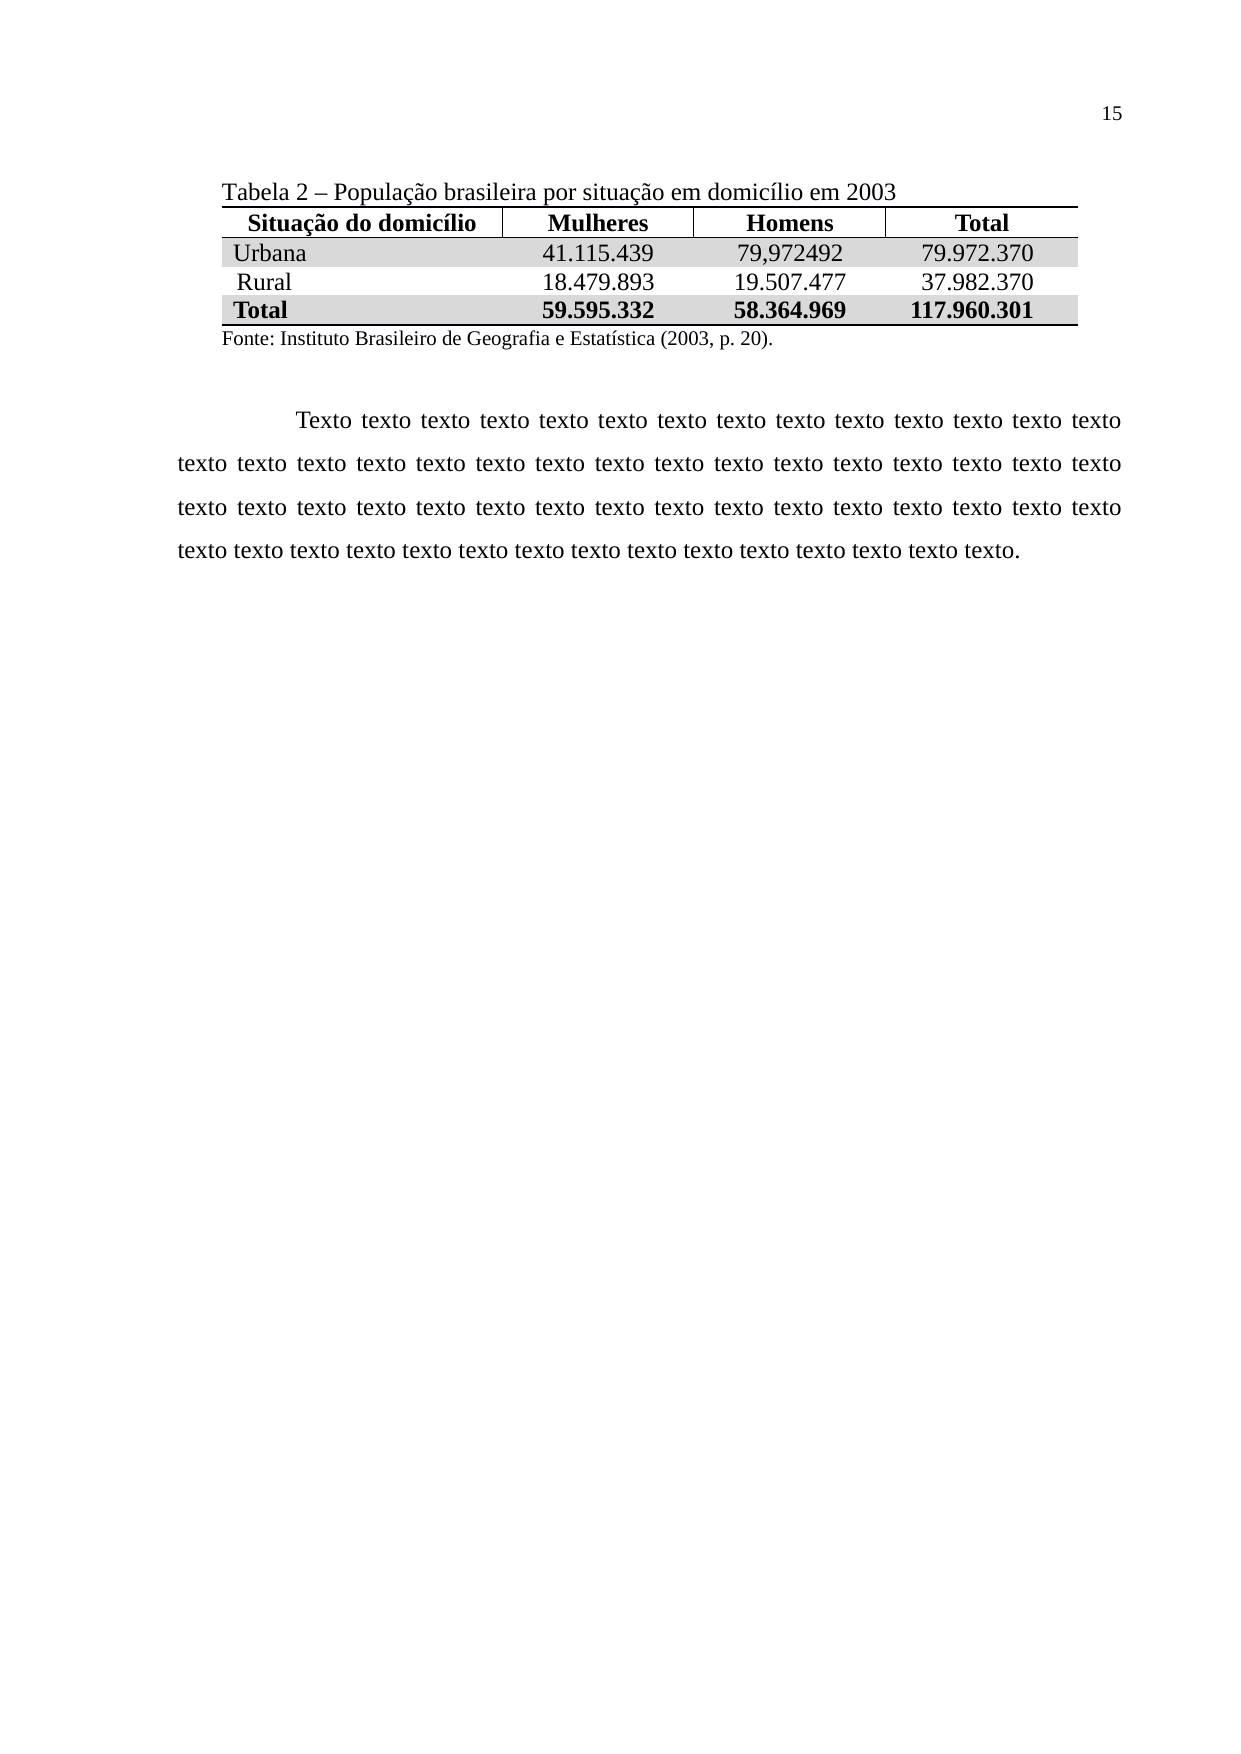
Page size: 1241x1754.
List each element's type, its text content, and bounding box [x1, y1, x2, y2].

table_header Total [886, 208, 1078, 237]
text Tabela 2 – População brasileira por situação em domicílio em 2003 [222, 177, 1122, 206]
table_cell 58.364.969 [694, 295, 886, 324]
table_cell 18.479.893 [502, 267, 694, 295]
table_cell 117.960.301 [886, 295, 1078, 324]
table_cell 19.507.477 [694, 267, 886, 295]
table_cell Rural [222, 267, 502, 295]
table_cell 79,972492 [694, 238, 886, 267]
table_cell Urbana [222, 238, 502, 267]
table_cell 59.595.332 [502, 295, 694, 324]
text Fonte: Instituto Brasileiro de Geografia e Estatística (2003, p. 20). [222, 326, 1122, 350]
text Texto texto texto texto texto texto texto texto texto texto texto texto texto texto texto texto texto texto texto texto texto texto texto texto texto texto texto texto texto texto texto texto texto texto texto texto texto texto texto texto texto texto texto texto texto texto texto texto texto texto texto texto texto texto texto texto texto texto texto texto texto. [177, 405, 1122, 563]
table_cell Total [222, 295, 502, 324]
table_header Homens [694, 208, 885, 237]
table_header Situação do domicílio [222, 208, 502, 237]
table_cell 79.972.370 [886, 238, 1078, 267]
table_cell 37.982.370 [886, 267, 1078, 295]
table_cell 41.115.439 [502, 238, 694, 267]
table_header Mulheres [503, 208, 693, 237]
